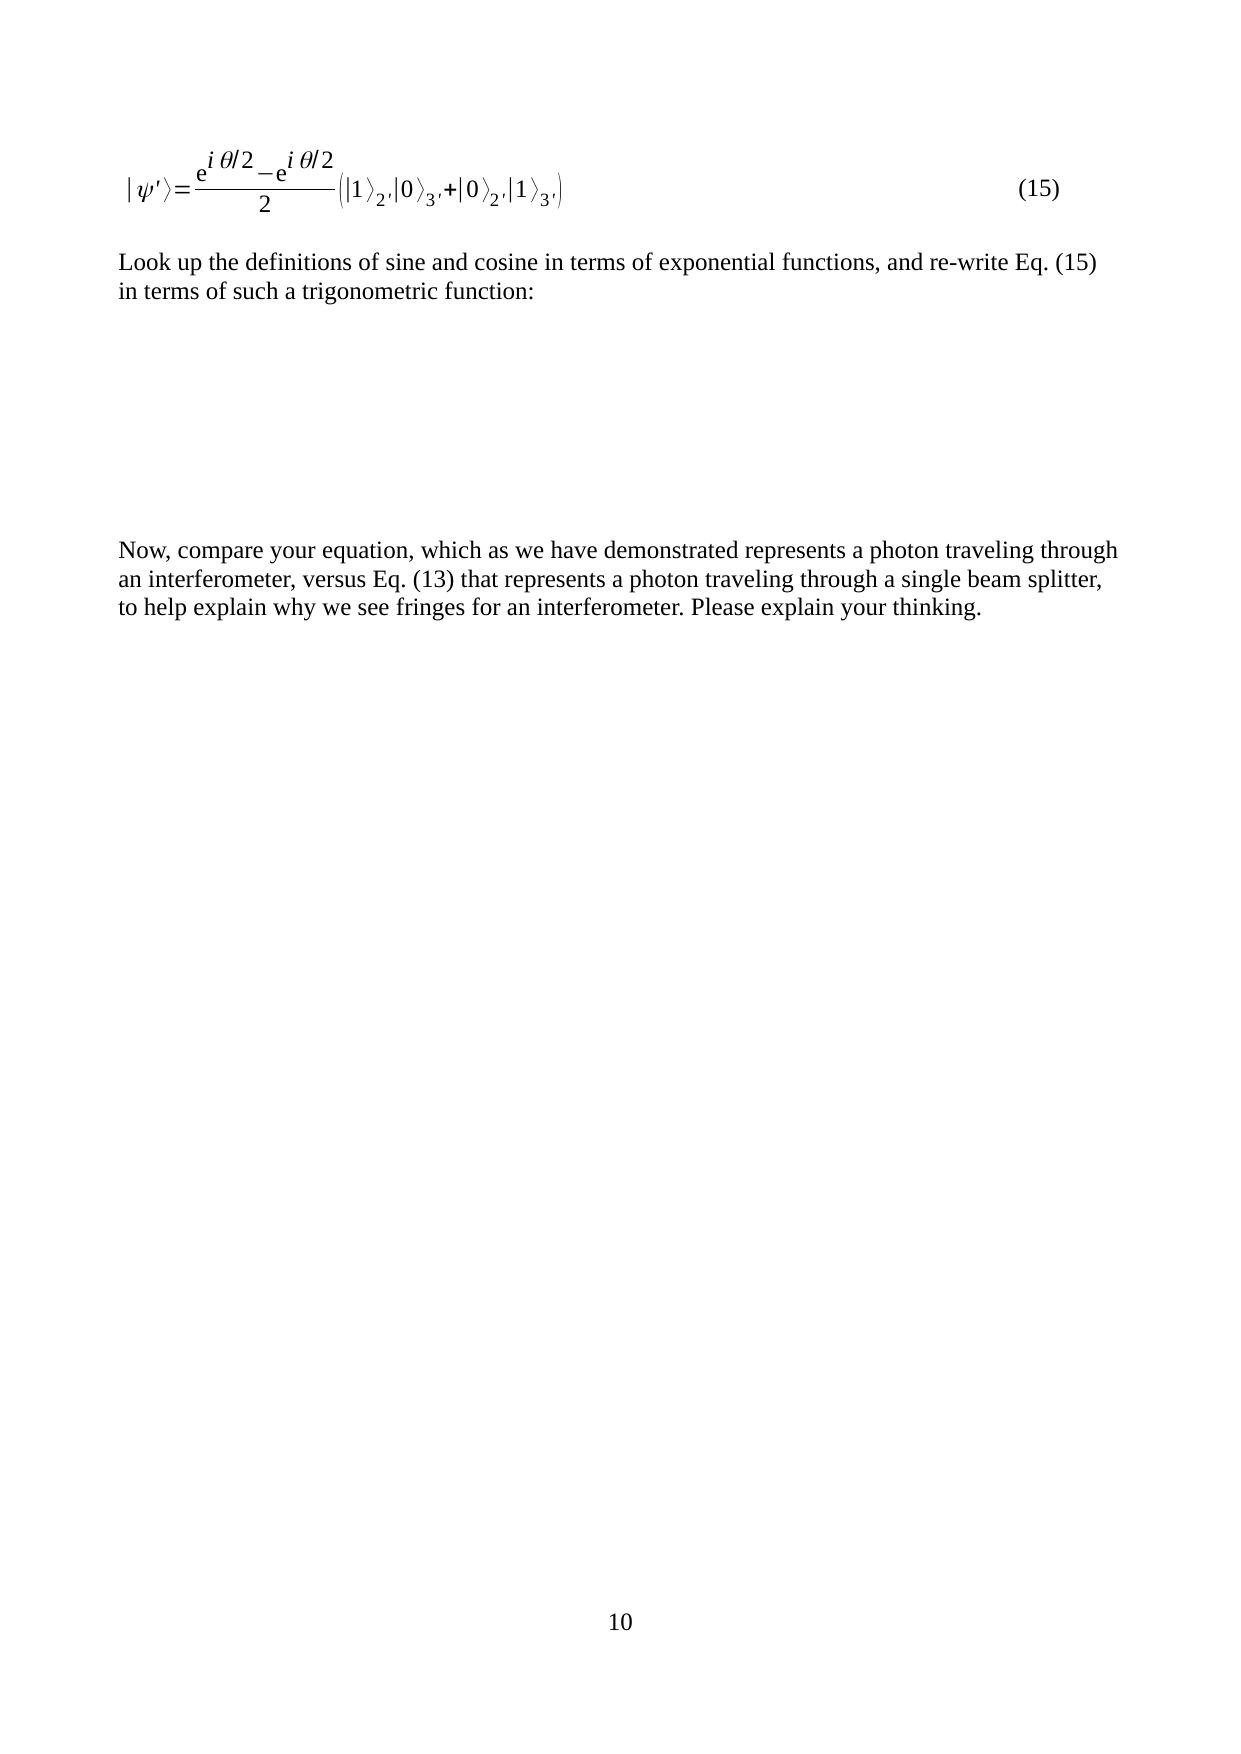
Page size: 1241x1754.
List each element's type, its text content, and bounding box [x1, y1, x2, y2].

text (15) [118, 147, 1122, 219]
text Now, compare your equation, which as we have demonstrated represents a photon traveling through an interferometer, versus Eq. (13) that represents a photon traveling through a single beam splitter, to help explain why we see fringes for an interferometer. Please explain your thinking. [118, 535, 1122, 621]
text Look up the definitions of sine and cosine in terms of exponential functions, and re-write Eq. (15) in terms of such a trigonometric function: [118, 247, 1122, 305]
